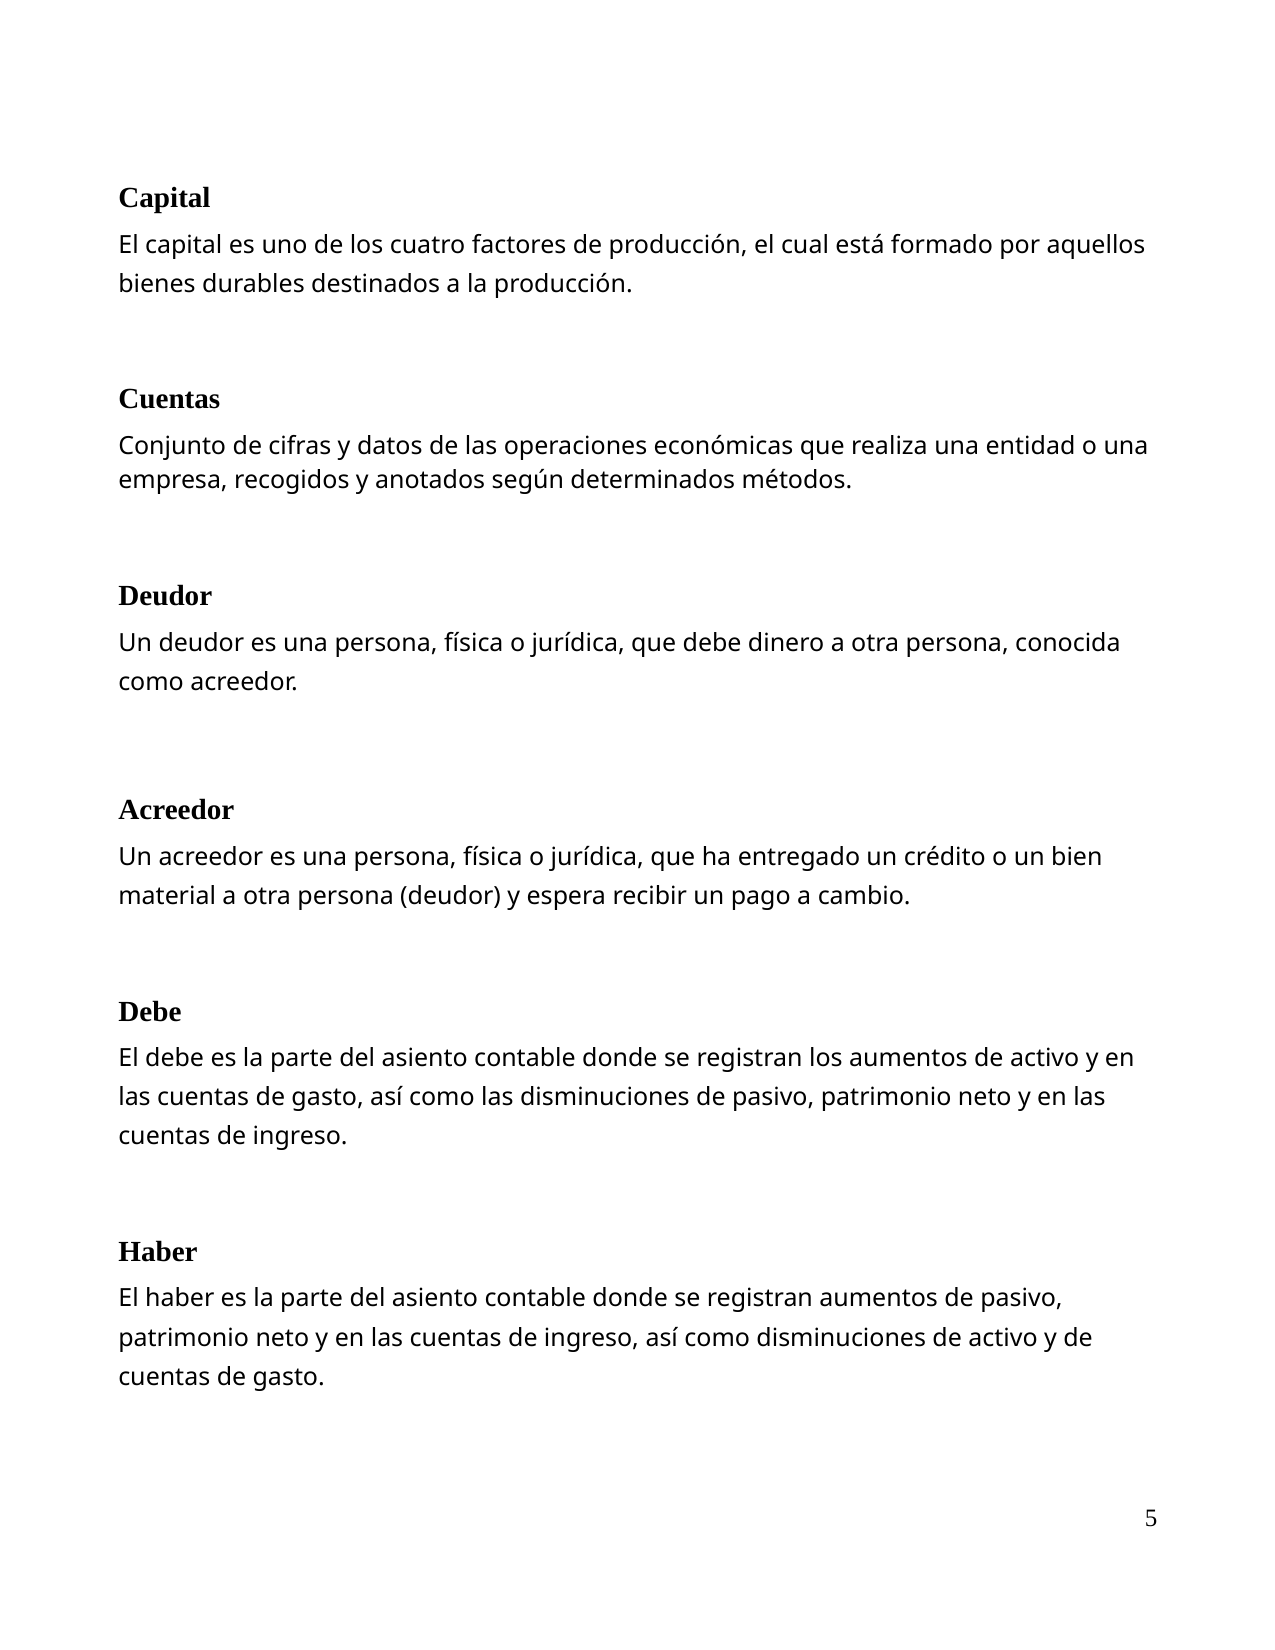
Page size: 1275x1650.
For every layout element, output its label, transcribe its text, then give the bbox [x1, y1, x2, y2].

subtitle Capital [118, 180, 1157, 214]
subtitle Haber [118, 1234, 1157, 1267]
text Un deudor es una persona, física o jurídica, que debe dinero a otra persona, conocida como acreedor. [118, 624, 1157, 698]
subtitle Acreedor [118, 792, 1157, 826]
subtitle Cuentas [118, 381, 1157, 415]
text El debe es la parte del asiento contable donde se registran los aumentos de activo y en las cuentas de gasto, así como las disminuciones de pasivo, patrimonio neto y en las cuentas de ingreso. [118, 1040, 1157, 1152]
text Un acreedor es una persona, física o jurídica, que ha entregado un crédito o un bien material a otra persona (deudor) y espera recibir un pago a cambio. [118, 838, 1157, 912]
text El capital es uno de los cuatro factores de producción, el cual está formado por aquellos bienes durables destinados a la producción. [118, 226, 1157, 299]
subtitle Deudor [118, 578, 1157, 612]
text Conjunto de cifras y datos de las operaciones económicas que realiza una entidad o una empresa, recogidos y anotados según determinados métodos. [118, 427, 1157, 496]
subtitle Debe [118, 994, 1157, 1027]
text El haber es la parte del asiento contable donde se registran aumentos de pasivo, patrimonio neto y en las cuentas de ingreso, así como disminuciones de activo y de cuentas de gasto. [118, 1280, 1157, 1392]
